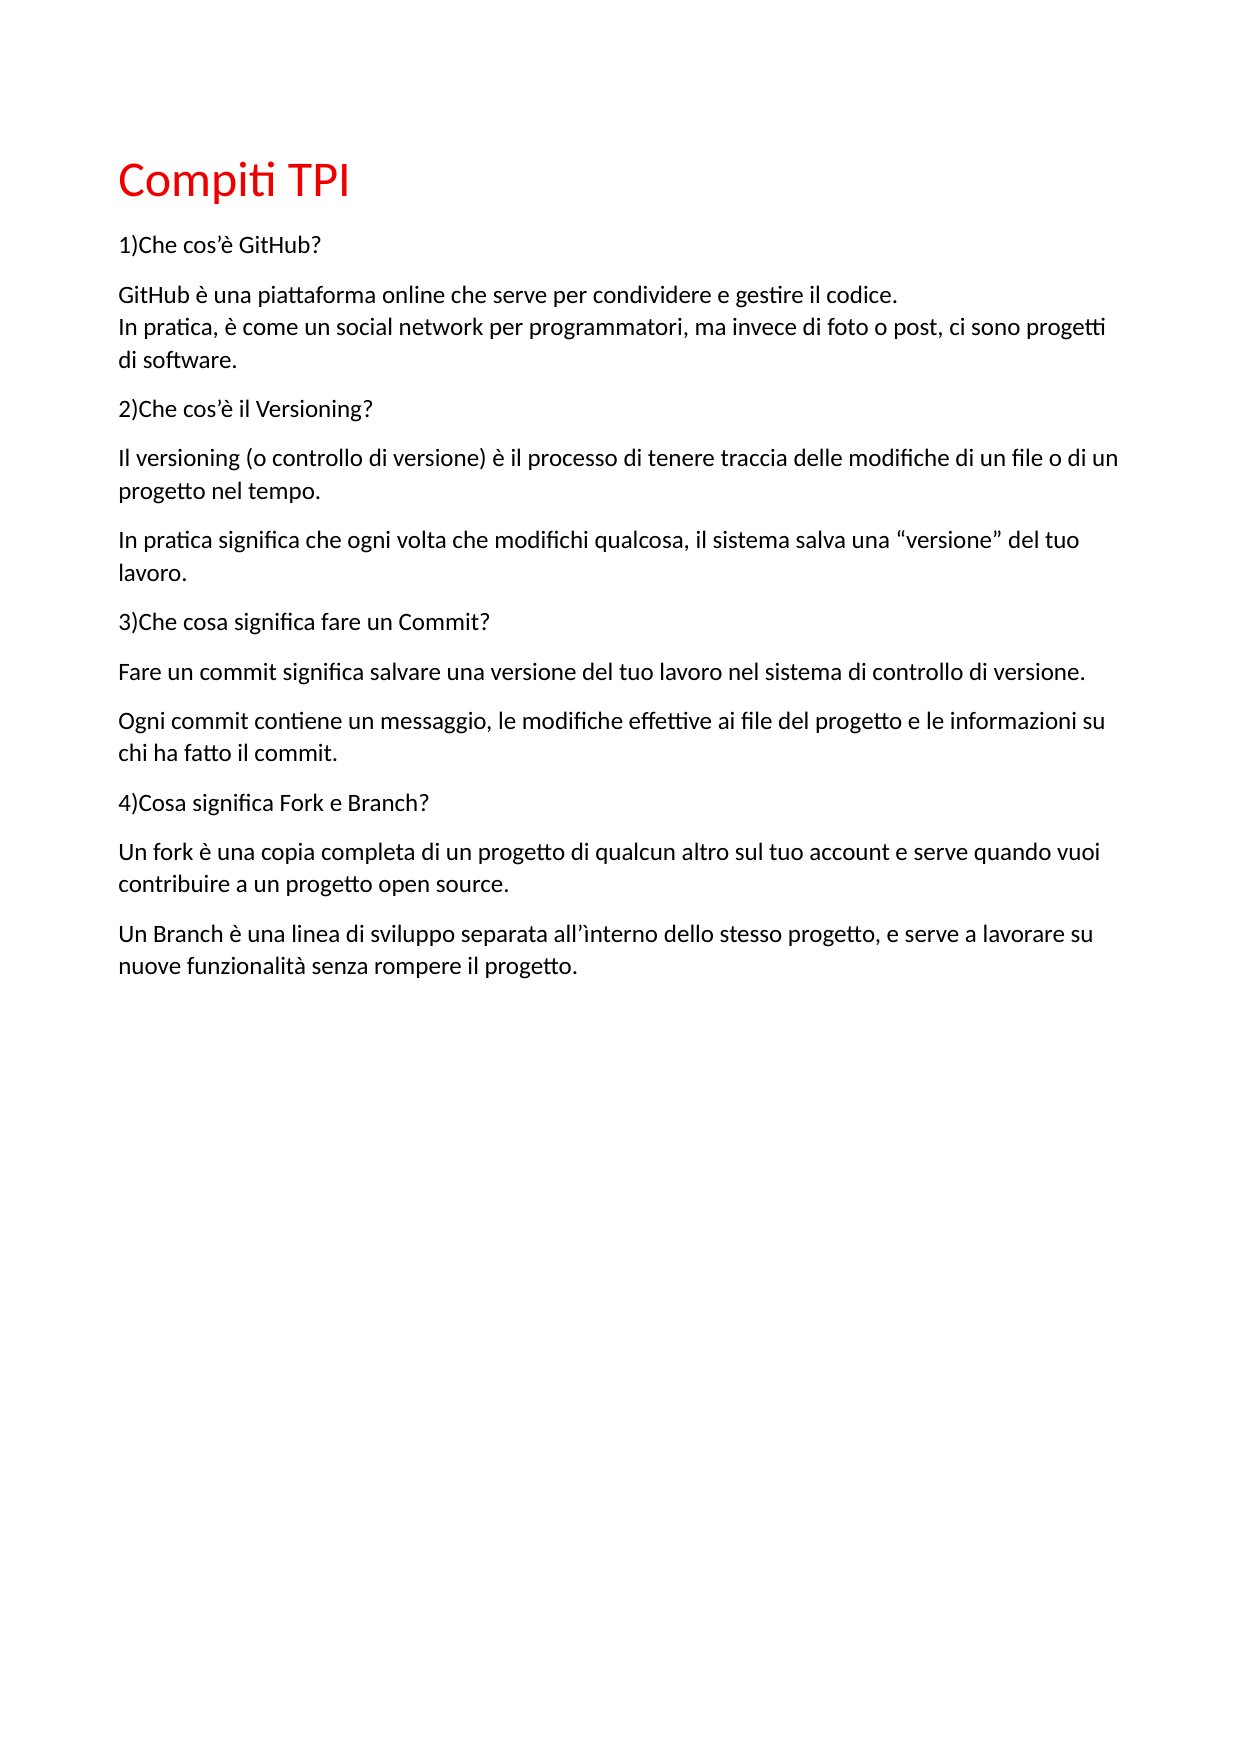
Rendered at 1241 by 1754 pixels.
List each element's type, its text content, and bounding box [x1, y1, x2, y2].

text Compiti TPI [118, 148, 1122, 209]
text 2)Che cos’è il Versioning? [118, 393, 1122, 424]
text 3)Che cosa significa fare un Commit? [118, 606, 1122, 637]
text Il versioning (o controllo di versione) è il processo di tenere traccia delle modifiche di un file o di un progetto nel tempo. [118, 443, 1122, 506]
text Un fork è una copia completa di un progetto di qualcun altro sul tuo account e serve quando vuoi contribuire a un progetto open source. [118, 836, 1122, 899]
text In pratica significa che ogni volta che modifichi qualcosa, il sistema salva una “versione” del tuo lavoro. [118, 524, 1122, 588]
text Fare un commit significa salvare una versione del tuo lavoro nel sistema di controllo di versione. [118, 656, 1122, 686]
text GitHub è una piattaforma online che serve per condividere e gestire il codice. In pratica, è come un social network per programmatori, ma invece di foto o post, ci sono progetti di software. [118, 279, 1122, 374]
text 4)Cosa significa Fork e Branch? [118, 787, 1122, 817]
text Un Branch è una linea di sviluppo separata all’ìnterno dello stesso progetto, e serve a lavorare su nuove funzionalità senza rompere il progetto. [118, 918, 1122, 981]
text 1)Che cos’è GitHub? [118, 229, 1122, 260]
text Ogni commit contiene un messaggio, le modifiche effettive ai file del progetto e le informazioni su chi ha fatto il commit. [118, 705, 1122, 768]
